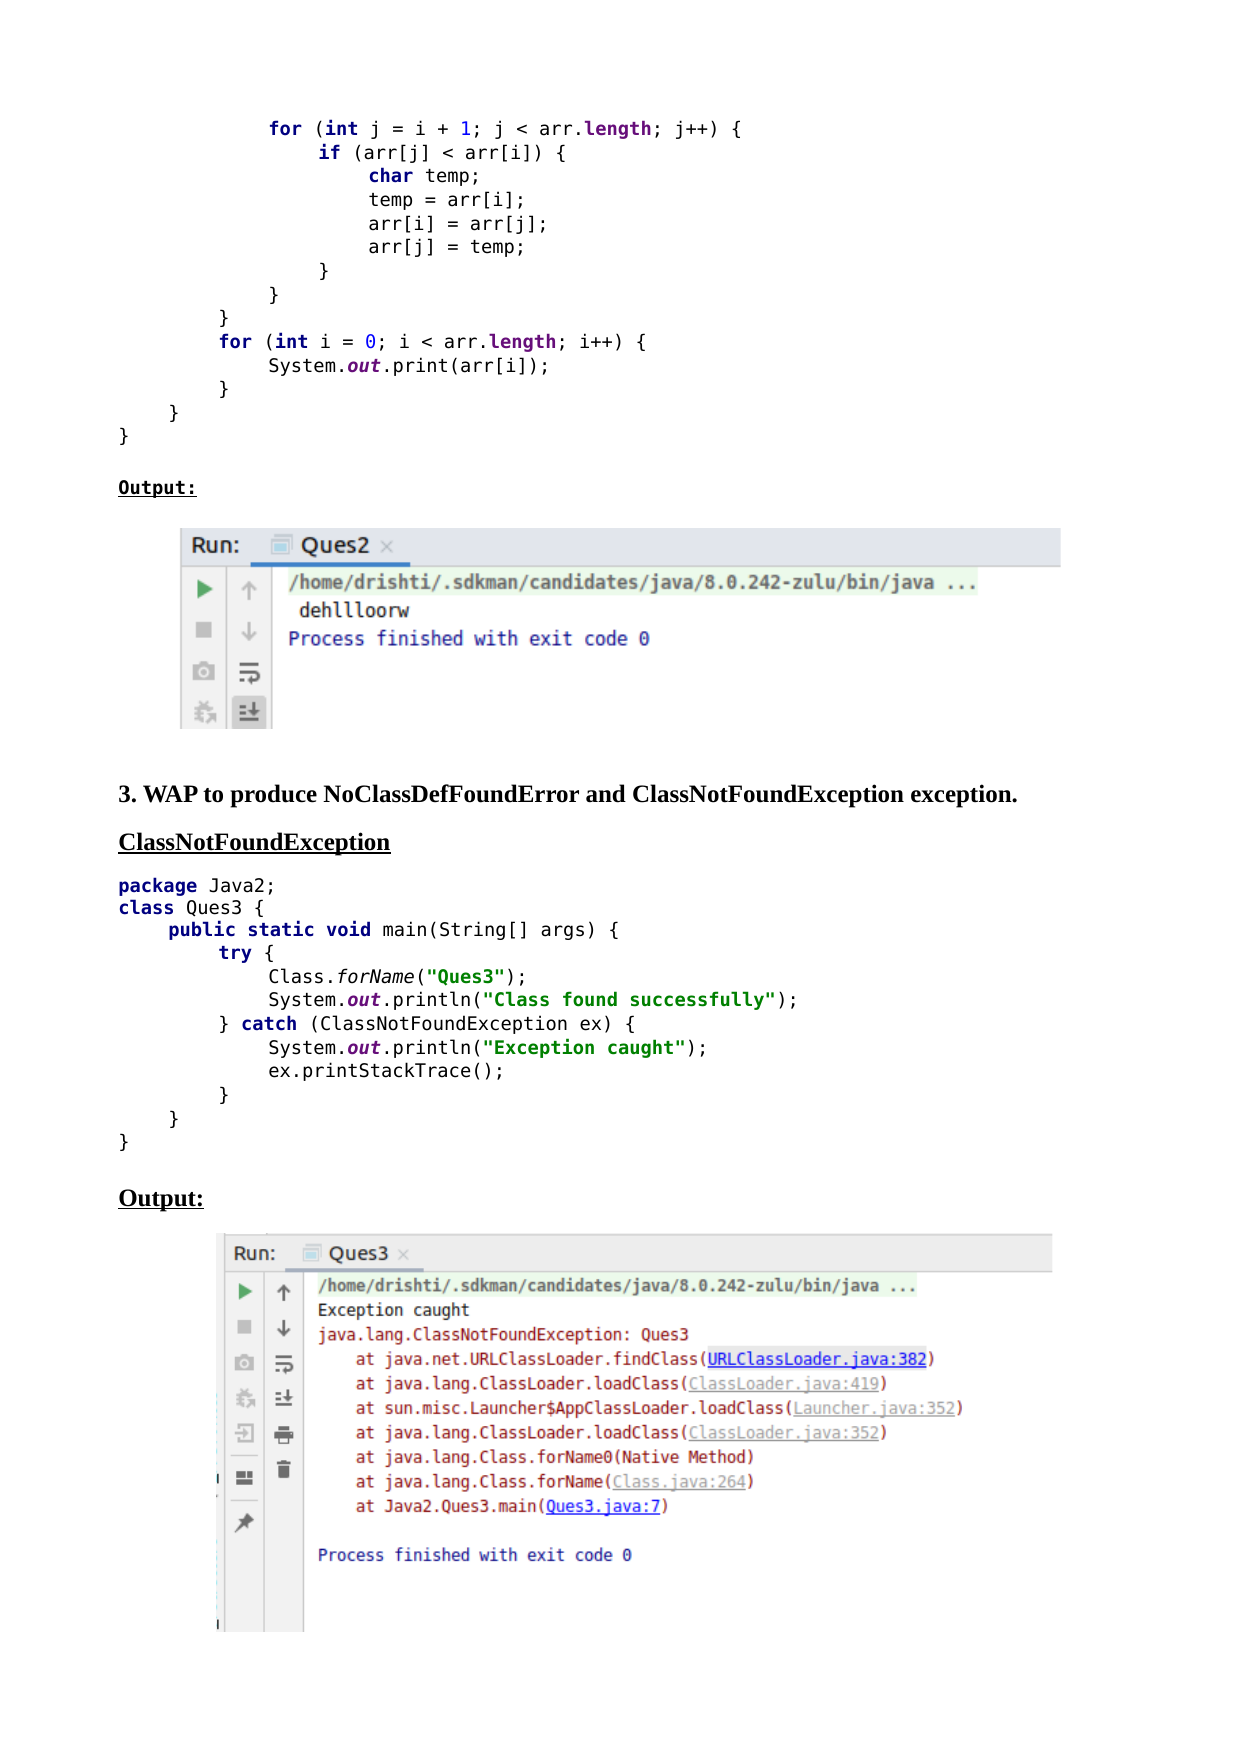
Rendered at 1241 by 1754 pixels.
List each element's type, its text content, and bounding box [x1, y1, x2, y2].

text if (arr[j] < arr[i]) { [118, 142, 1122, 165]
text public static void main(String[] args) { [118, 918, 1122, 942]
text 3. WAP to produce NoClassDefFoundError and ClassNotFoundException exception. [118, 779, 1122, 808]
picture [179, 528, 1061, 729]
text try { [118, 942, 1122, 966]
text temp = arr[i]; [118, 189, 1122, 213]
text Output: [118, 1183, 1122, 1211]
text for (int i = 0; i < arr.length; i++) { [118, 331, 1122, 354]
text System.out.print(arr[i]); [118, 354, 1122, 378]
text char temp; [118, 165, 1122, 189]
text System.out.println("Class found successfully"); [118, 989, 1122, 1013]
text } [118, 378, 1122, 402]
text } [118, 1108, 1122, 1131]
text } [118, 284, 1122, 307]
text package Java2; [118, 875, 1122, 897]
text class Ques3 { [118, 897, 1122, 918]
text Class.forName("Ques3"); [118, 966, 1122, 989]
text } [118, 307, 1122, 331]
text arr[j] = temp; [118, 236, 1122, 260]
text } catch (ClassNotFoundException ex) { [118, 1013, 1122, 1037]
text } [118, 402, 1122, 426]
text ex.printStackTrace(); [118, 1060, 1122, 1084]
picture [216, 1233, 1053, 1632]
text ClassNotFoundException [118, 827, 1122, 856]
text } [118, 1084, 1122, 1108]
text for (int j = i + 1; j < arr.length; j++) { [118, 118, 1122, 142]
text } [118, 1131, 1122, 1153]
text arr[i] = arr[j]; [118, 213, 1122, 236]
text Output: [118, 477, 1122, 499]
text System.out.println("Exception caught"); [118, 1037, 1122, 1060]
text } [118, 260, 1122, 284]
text } [118, 426, 1122, 447]
